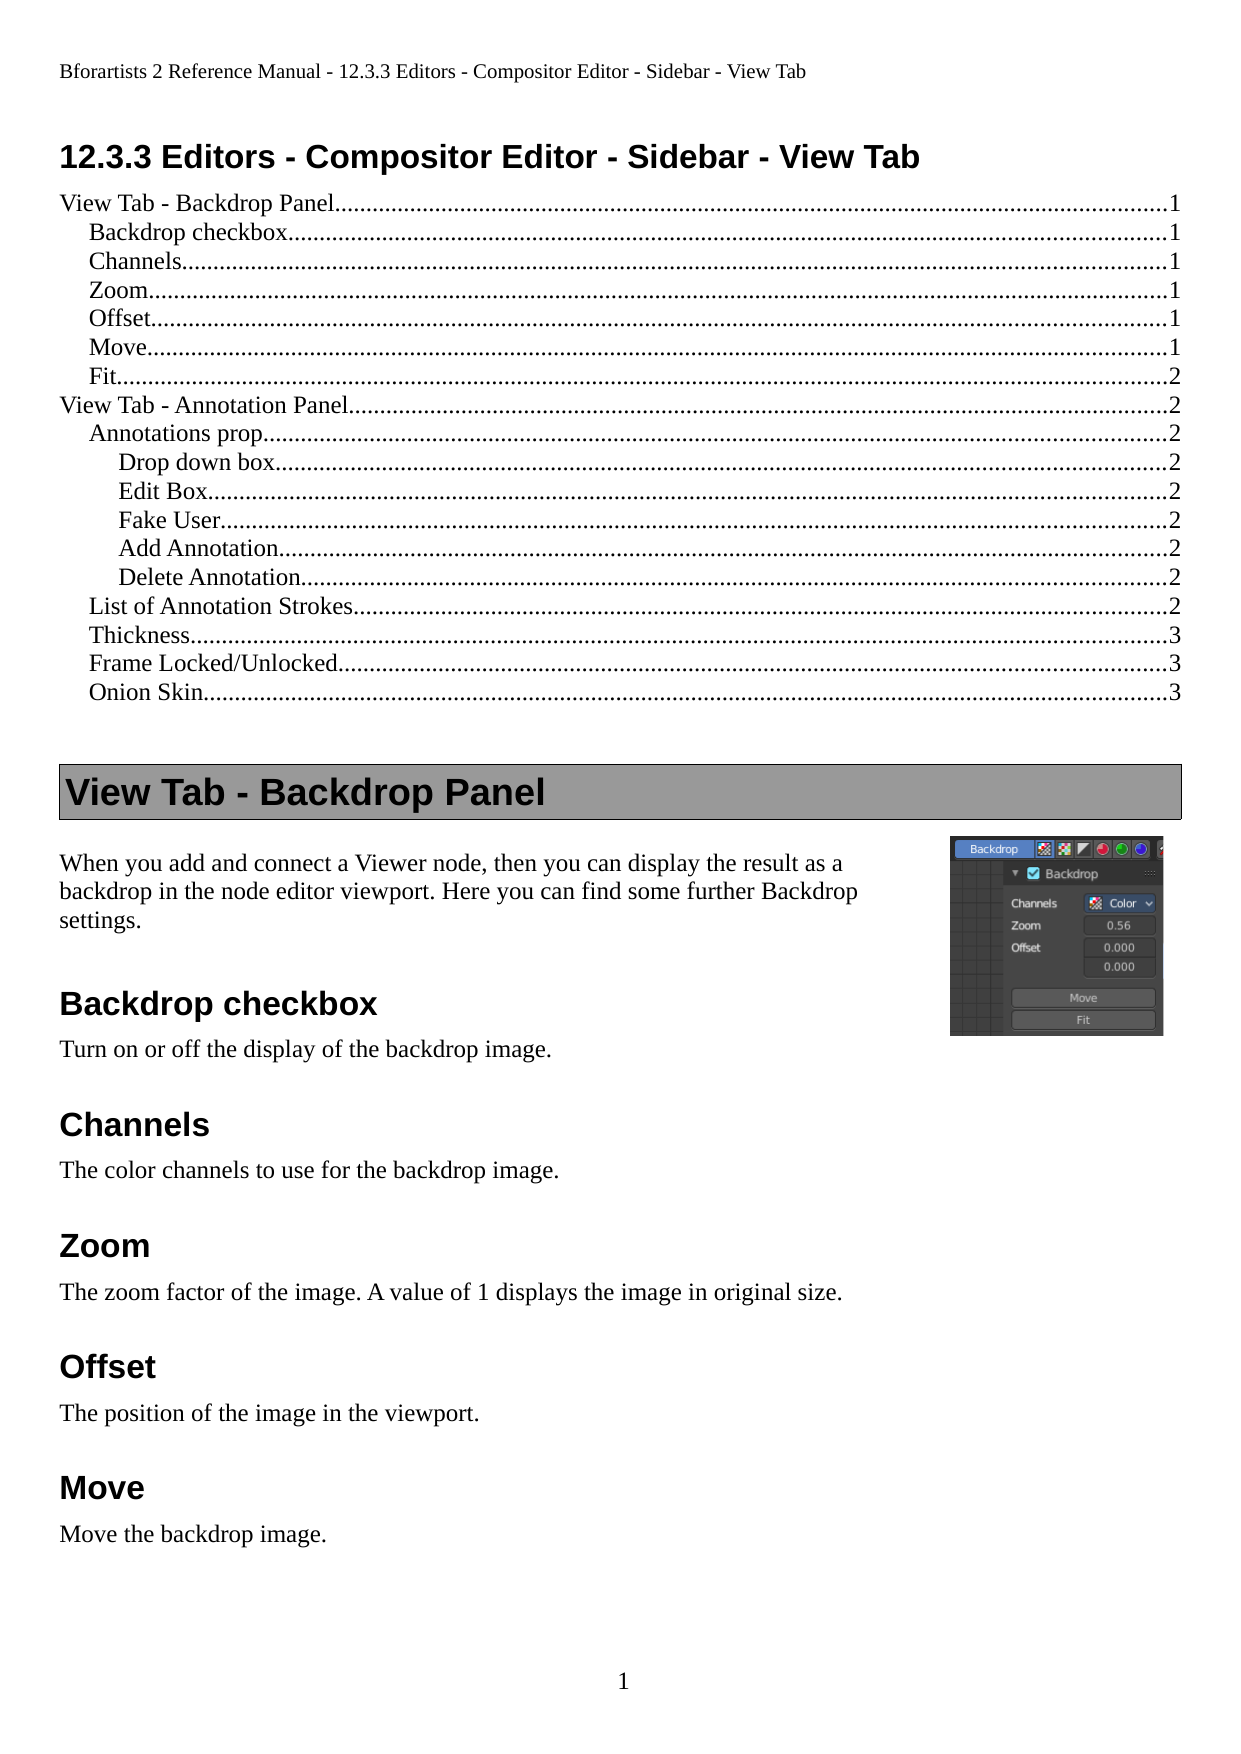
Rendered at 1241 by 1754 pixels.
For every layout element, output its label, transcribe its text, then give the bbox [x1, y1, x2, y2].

subtitle [1164, 983, 1181, 1022]
subtitle Move [59, 1468, 1181, 1506]
text Annotations prop 2 [88, 418, 1181, 447]
text Edit Box 2 [118, 476, 1181, 505]
text List of Annotation Strokes 2 [88, 591, 1181, 620]
table_header View Tab - Backdrop Panel [60, 765, 1181, 819]
subtitle Zoom [59, 1226, 1181, 1264]
text The position of the image in the viewport. [59, 1398, 1181, 1426]
text Delete Annotation 2 [118, 562, 1181, 591]
text The zoom factor of the image. A value of 1 displays the image in original size. [59, 1277, 1181, 1305]
text Turn on or off the display of the backdrop image. [59, 1034, 1181, 1063]
text View Tab - Backdrop Panel 1 [59, 188, 1181, 217]
text Zoom 1 [88, 275, 1181, 303]
subtitle Channels [59, 1104, 1181, 1143]
subtitle 12.3.3 Editors - Compositor Editor - Sidebar - View Tab [59, 138, 1181, 176]
text The color channels to use for the backdrop image. [59, 1156, 1181, 1184]
text Drop down box 2 [118, 447, 1181, 476]
subtitle Offset [59, 1347, 1181, 1385]
text Frame Locked/Unlocked 3 [88, 648, 1181, 677]
subtitle Backdrop checkbox [59, 983, 950, 1022]
text Fit 2 [88, 361, 1181, 390]
text Backdrop checkbox 1 [88, 217, 1181, 246]
text Offset 1 [88, 303, 1181, 332]
text Thickness 3 [88, 620, 1181, 648]
text View Tab - Annotation Panel 2 [59, 390, 1181, 418]
text Fake User 2 [118, 505, 1181, 533]
text Onion Skin 3 [88, 677, 1181, 706]
text Move the backdrop image. [59, 1519, 1181, 1547]
text Channels 1 [88, 246, 1181, 275]
text When you add and connect a Viewer node, then you can display the result as a backdrop in the node editor viewport. Here you can find some further Backdrop settings. [59, 848, 950, 934]
text Move 1 [88, 332, 1181, 361]
text Add Annotation 2 [118, 533, 1181, 562]
picture [950, 836, 1164, 1036]
